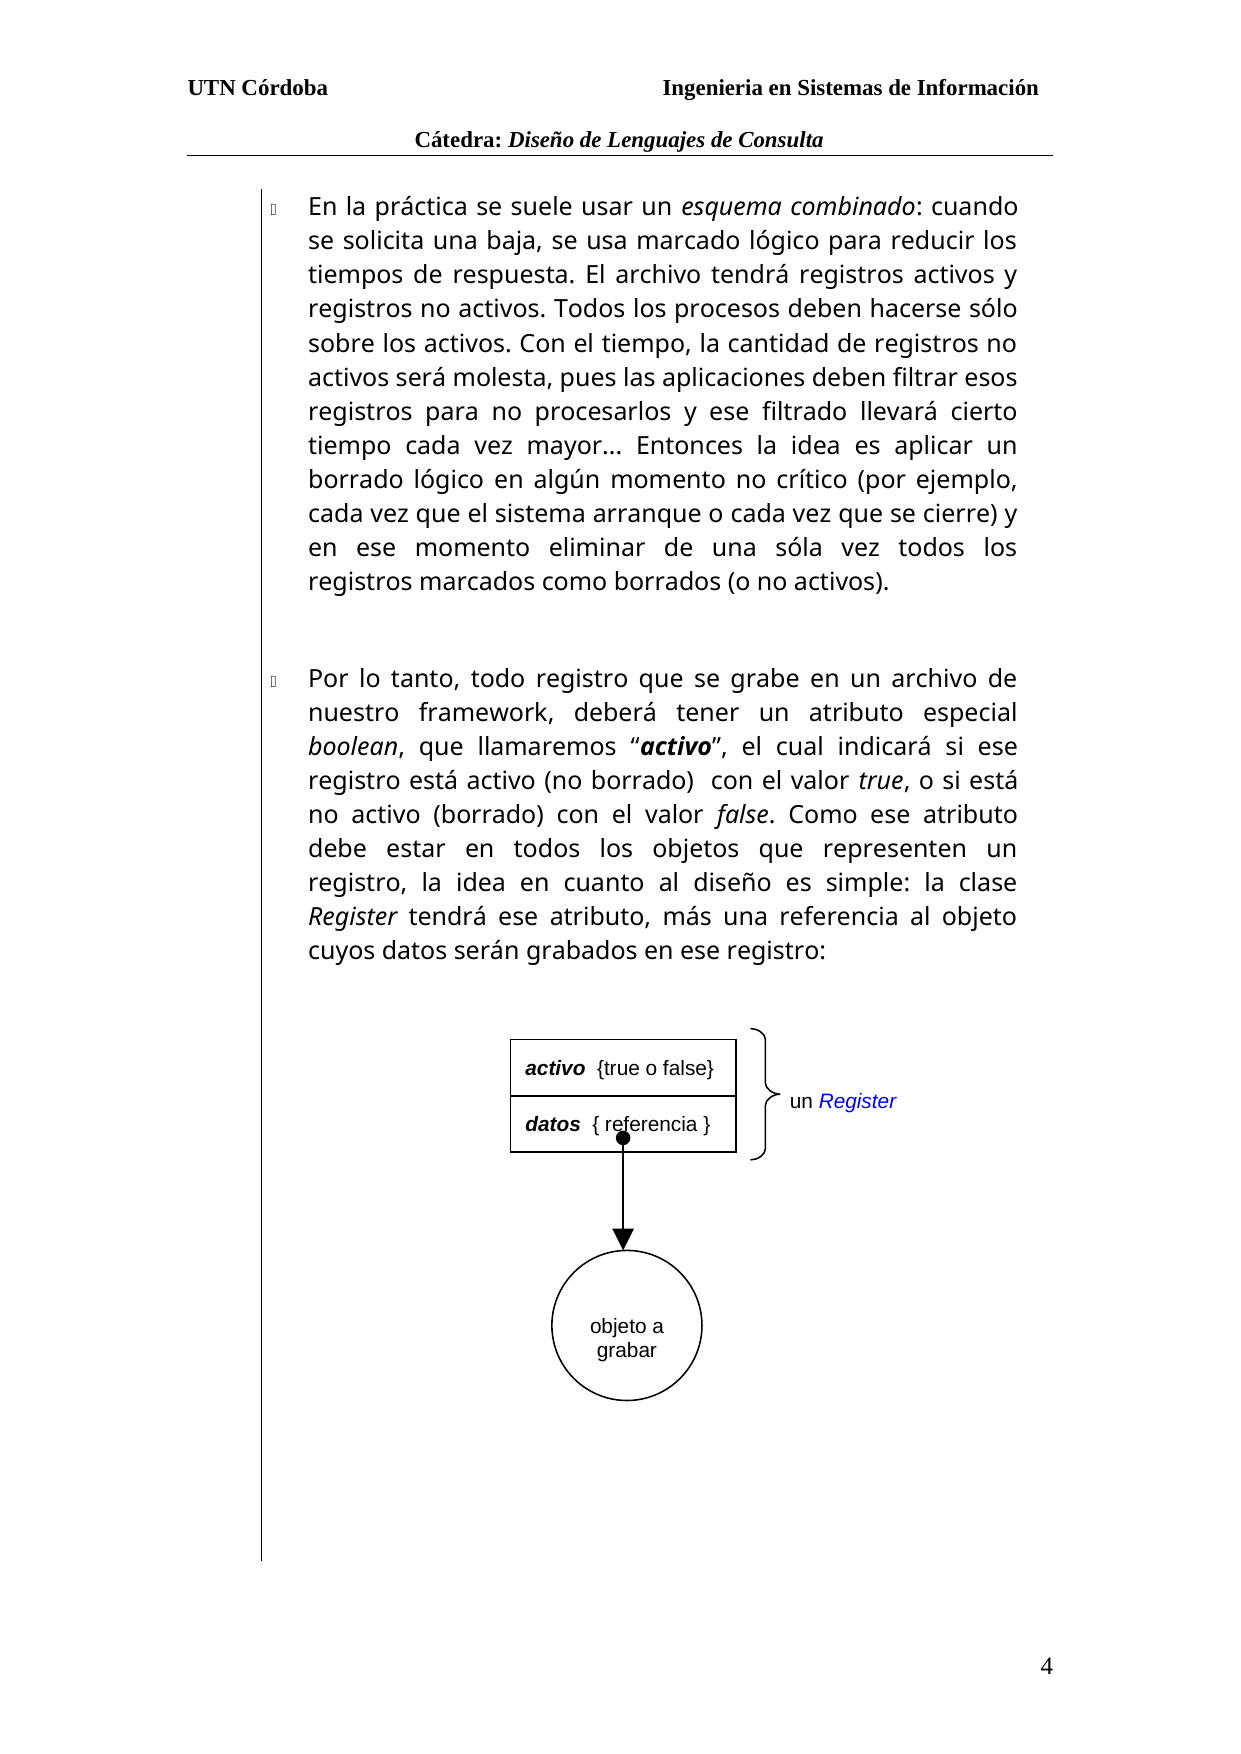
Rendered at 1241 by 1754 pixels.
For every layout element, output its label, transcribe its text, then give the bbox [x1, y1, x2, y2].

list Por lo tanto, todo registro que se grabe en un archivo de nuestro framework, deberá tener un atributo especial boolean, que llamaremos “activo”, el cual indicará si ese registro está activo (no borrado) con el valor true, o si está no activo (borrado) con el valor false. Como ese atributo debe estar en todos los objetos que representen un registro, la idea en cuanto al diseño es simple: la clase Register tendrá ese atributo, más una referencia al objeto cuyos datos serán grabados en ese registro: [262, 660, 1018, 967]
list En la práctica se suele usar un esquema combinado: cuando se solicita una baja, se usa marcado lógico para reducir los tiempos de respuesta. El archivo tendrá registros activos y registros no activos. Todos los procesos deben hacerse sólo sobre los activos. Con el tiempo, la cantidad de registros no activos será molesta, pues las aplicaciones deben filtrar esos registros para no procesarlos y ese filtrado llevará cierto tiempo cada vez mayor... Entonces la idea es aplicar un borrado lógico en algún momento no crítico (por ejemplo, cada vez que el sistema arranque o cada vez que se cierre) y en ese momento eliminar de una sóla vez todos los registros marcados como borrados (o no activos). [262, 189, 1018, 598]
